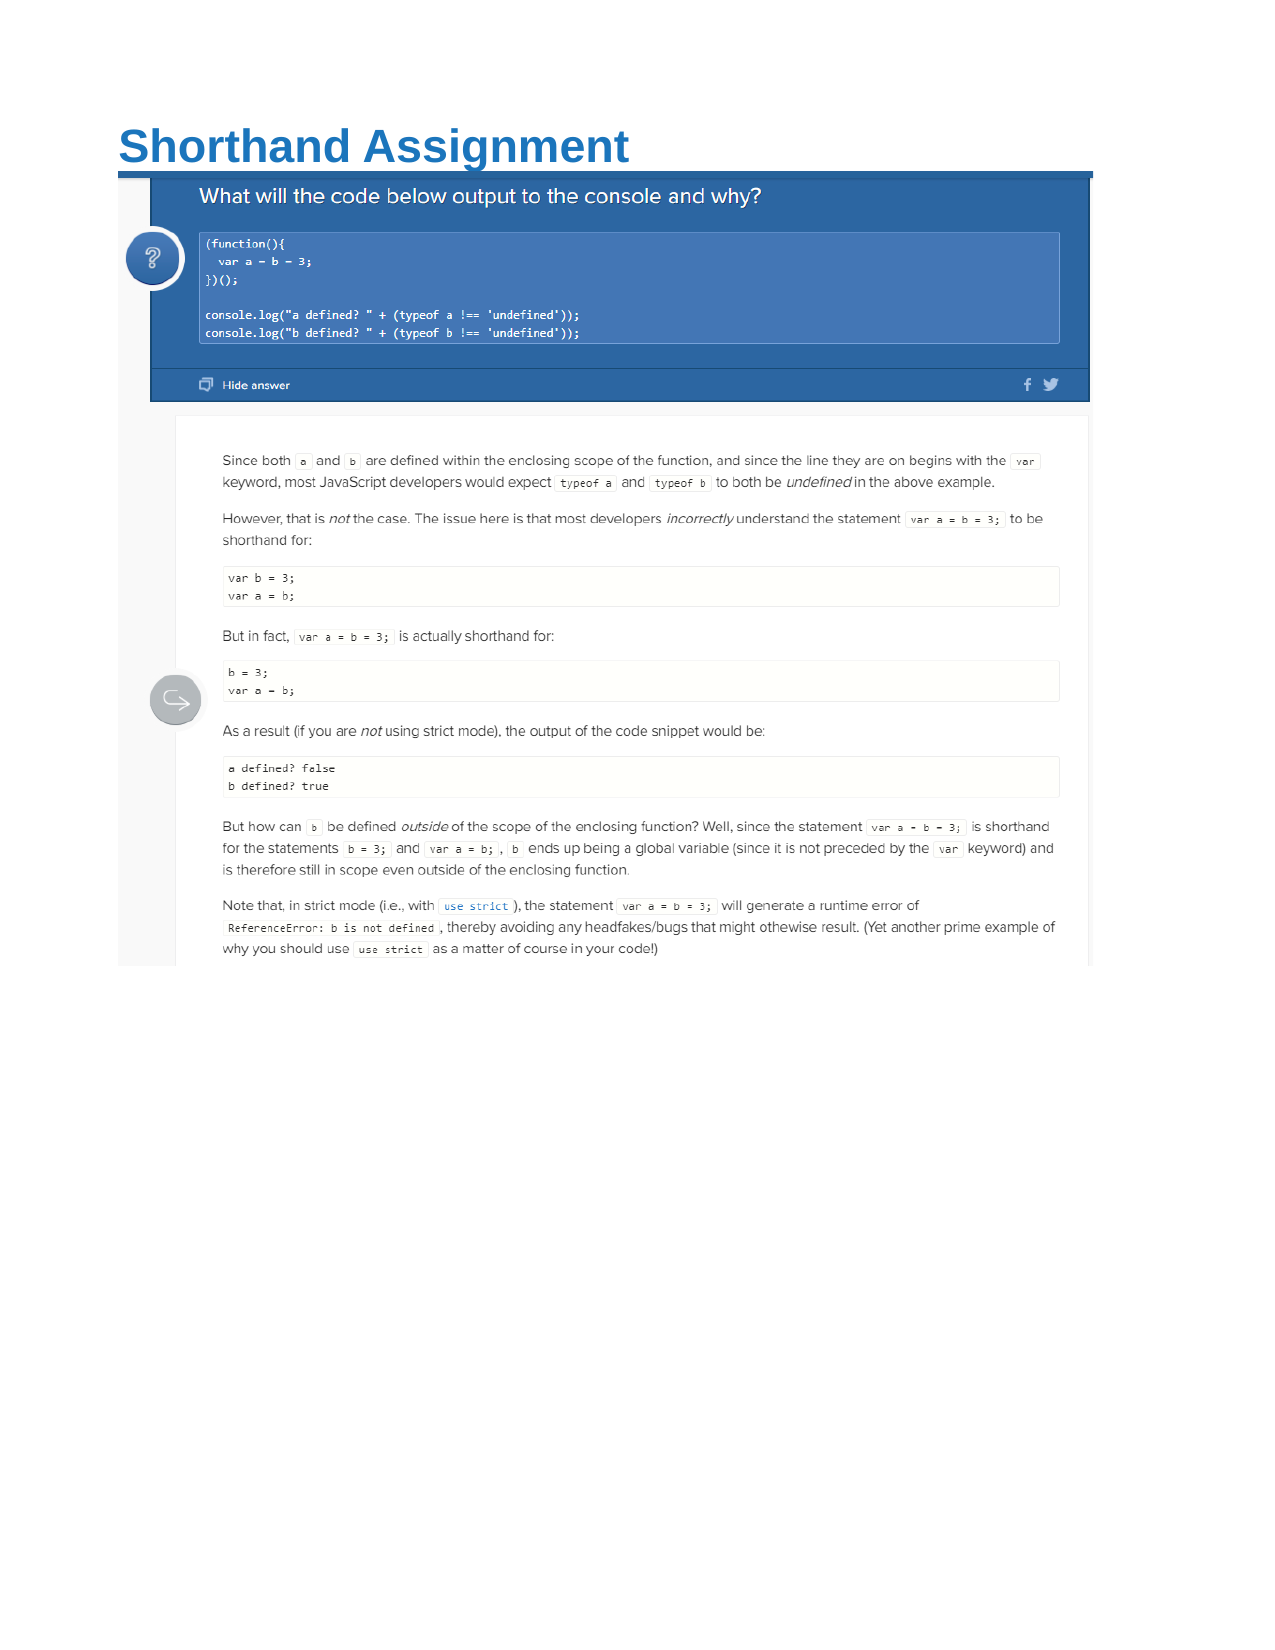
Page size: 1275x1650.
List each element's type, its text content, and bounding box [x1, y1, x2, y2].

subtitle Shorthand Assignment [118, 118, 1157, 965]
picture [118, 171, 1094, 966]
